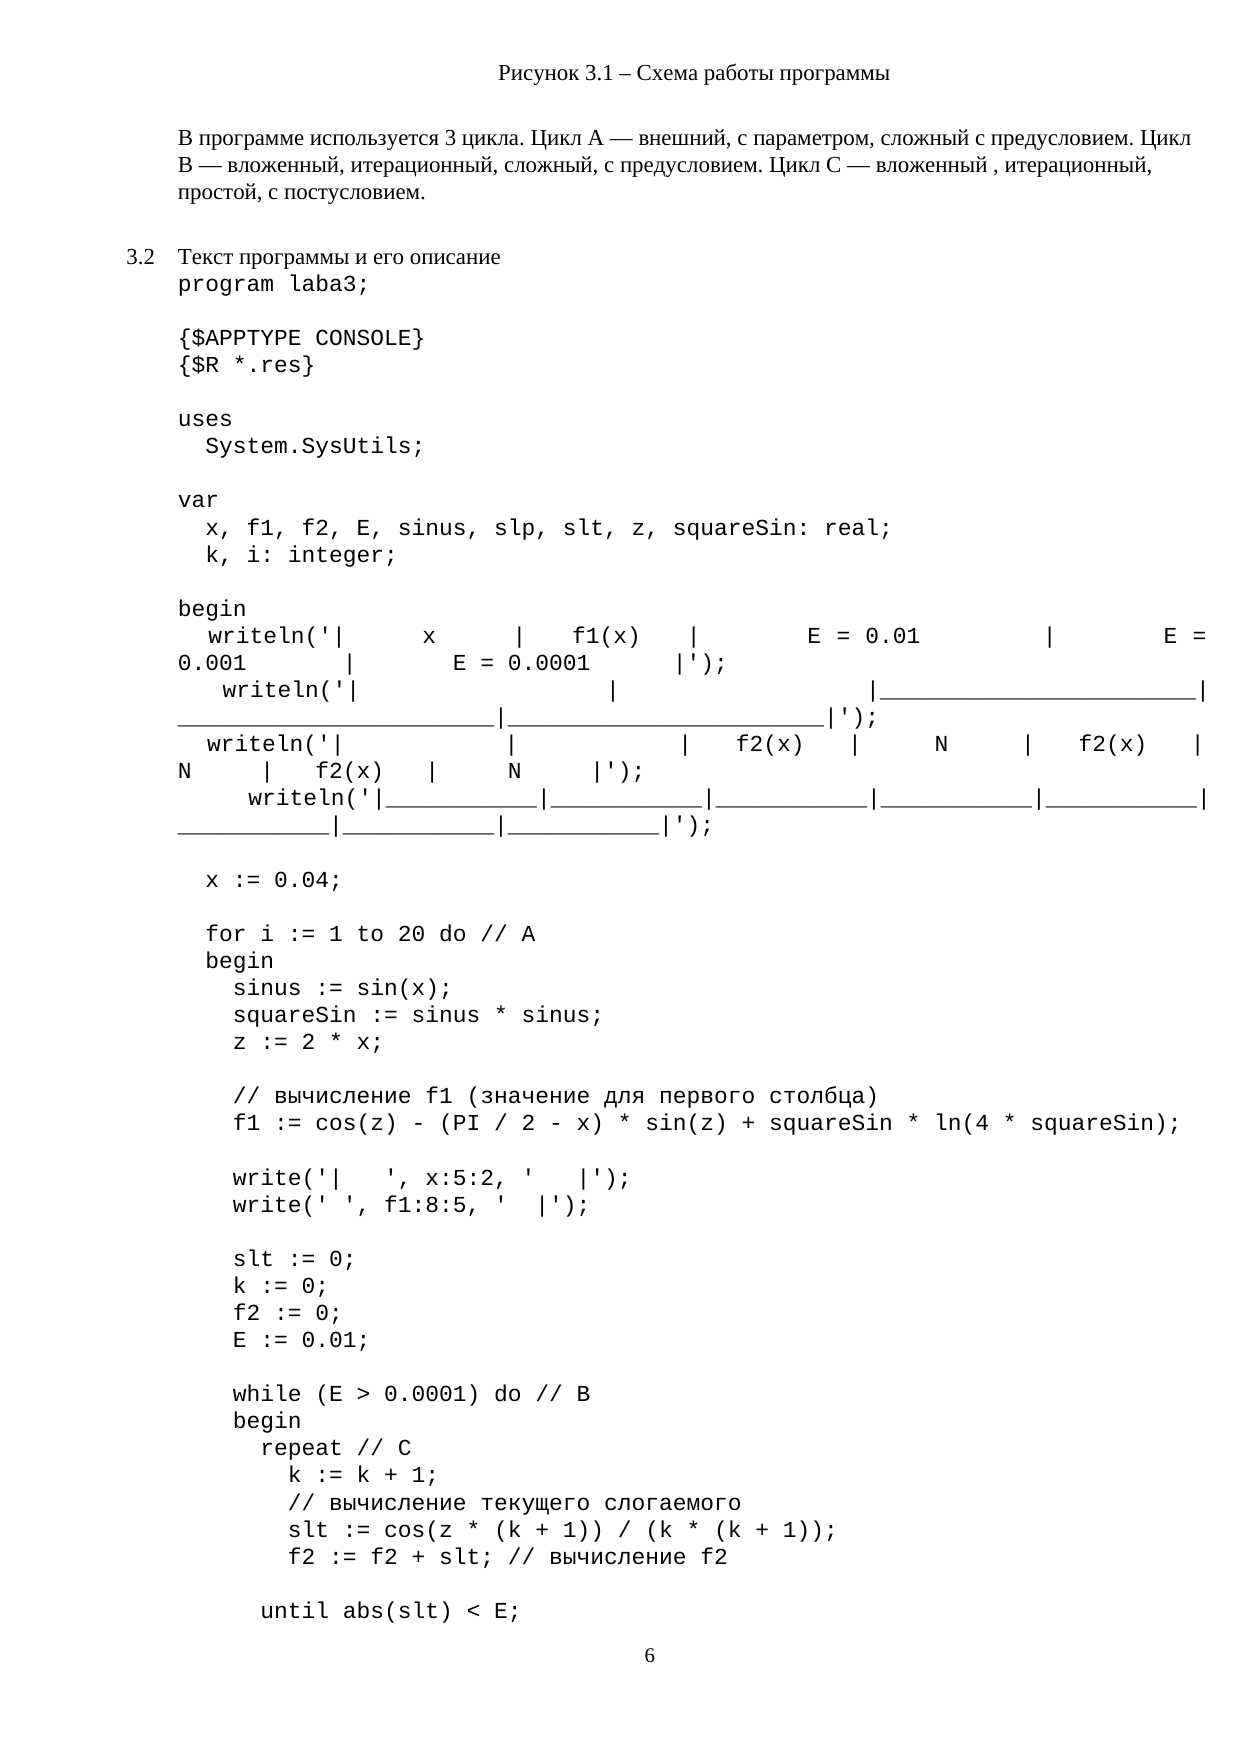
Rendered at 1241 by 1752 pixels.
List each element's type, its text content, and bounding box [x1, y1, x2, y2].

text sinus := sin(x); [178, 974, 1211, 1001]
text f1 := cos(z) - (PI / 2 - x) * sin(z) + squareSin * ln(4 * squareSin); [178, 1109, 1211, 1136]
text writeln('| x | f1(x) | E = 0.01 | E = 0.001 | E = 0.0001 |'); [178, 622, 1211, 676]
text {$APPTYPE CONSOLE} [178, 324, 1211, 351]
text f2 := f2 + slt; // вычисление f2 [178, 1542, 1211, 1569]
text System.SysUtils; [178, 432, 1211, 459]
text k := k + 1; [178, 1461, 1211, 1488]
text squareSin := sinus * sinus; [178, 1001, 1211, 1028]
text write('| ', x:5:2, ' |'); [178, 1163, 1211, 1190]
text // вычисление f1 (значение для первого столбца) [178, 1082, 1211, 1109]
text z := 2 * x; [178, 1028, 1211, 1055]
text begin [178, 594, 1211, 622]
text writeln('| | |_______________________|_______________________|_______________________|'); [178, 676, 1211, 730]
text k := 0; [178, 1272, 1211, 1299]
text while (E > 0.0001) do // В [178, 1380, 1211, 1407]
text begin [178, 947, 1211, 974]
text x, f1, f2, E, sinus, slp, slt, z, squareSin: real; [178, 513, 1211, 540]
text until abs(slt) < E; [178, 1597, 1211, 1624]
text writeln('|___________|___________|___________|___________|___________|___________|___________|___________|'); [178, 784, 1211, 838]
text k, i: integer; [178, 540, 1211, 567]
text f2 := 0; [178, 1299, 1211, 1326]
text slt := 0; [178, 1244, 1211, 1272]
text var [178, 486, 1211, 513]
text slt := cos(z * (k + 1)) / (k * (k + 1)); [178, 1515, 1211, 1542]
text writeln('| | | f2(x) | N | f2(x) | N | f2(x) | N |'); [178, 730, 1211, 784]
text repeat // С [178, 1434, 1211, 1461]
text E := 0.01; [178, 1326, 1211, 1353]
text Рисунок 3.1 – Схема работы программы [178, 59, 1211, 86]
text for i := 1 to 20 do // A [178, 919, 1211, 947]
text write(' ', f1:8:5, ' |'); [178, 1190, 1211, 1217]
text x := 0.04; [178, 865, 1211, 892]
text program laba3; [178, 269, 1211, 297]
text begin [178, 1407, 1211, 1434]
text В программе используется 3 цикла. Цикл А — внешний, с параметром, сложный с предусловием. Цикл В — вложенный, итерационный, сложный, с предусловием. Цикл С — вложенный , итерационный, простой, с постусловием. [178, 124, 1211, 205]
list Текст программы и его описание [126, 242, 1211, 269]
text // вычисление текущего слогаемого [178, 1488, 1211, 1515]
text uses [178, 405, 1211, 432]
text {$R *.res} [178, 351, 1211, 378]
